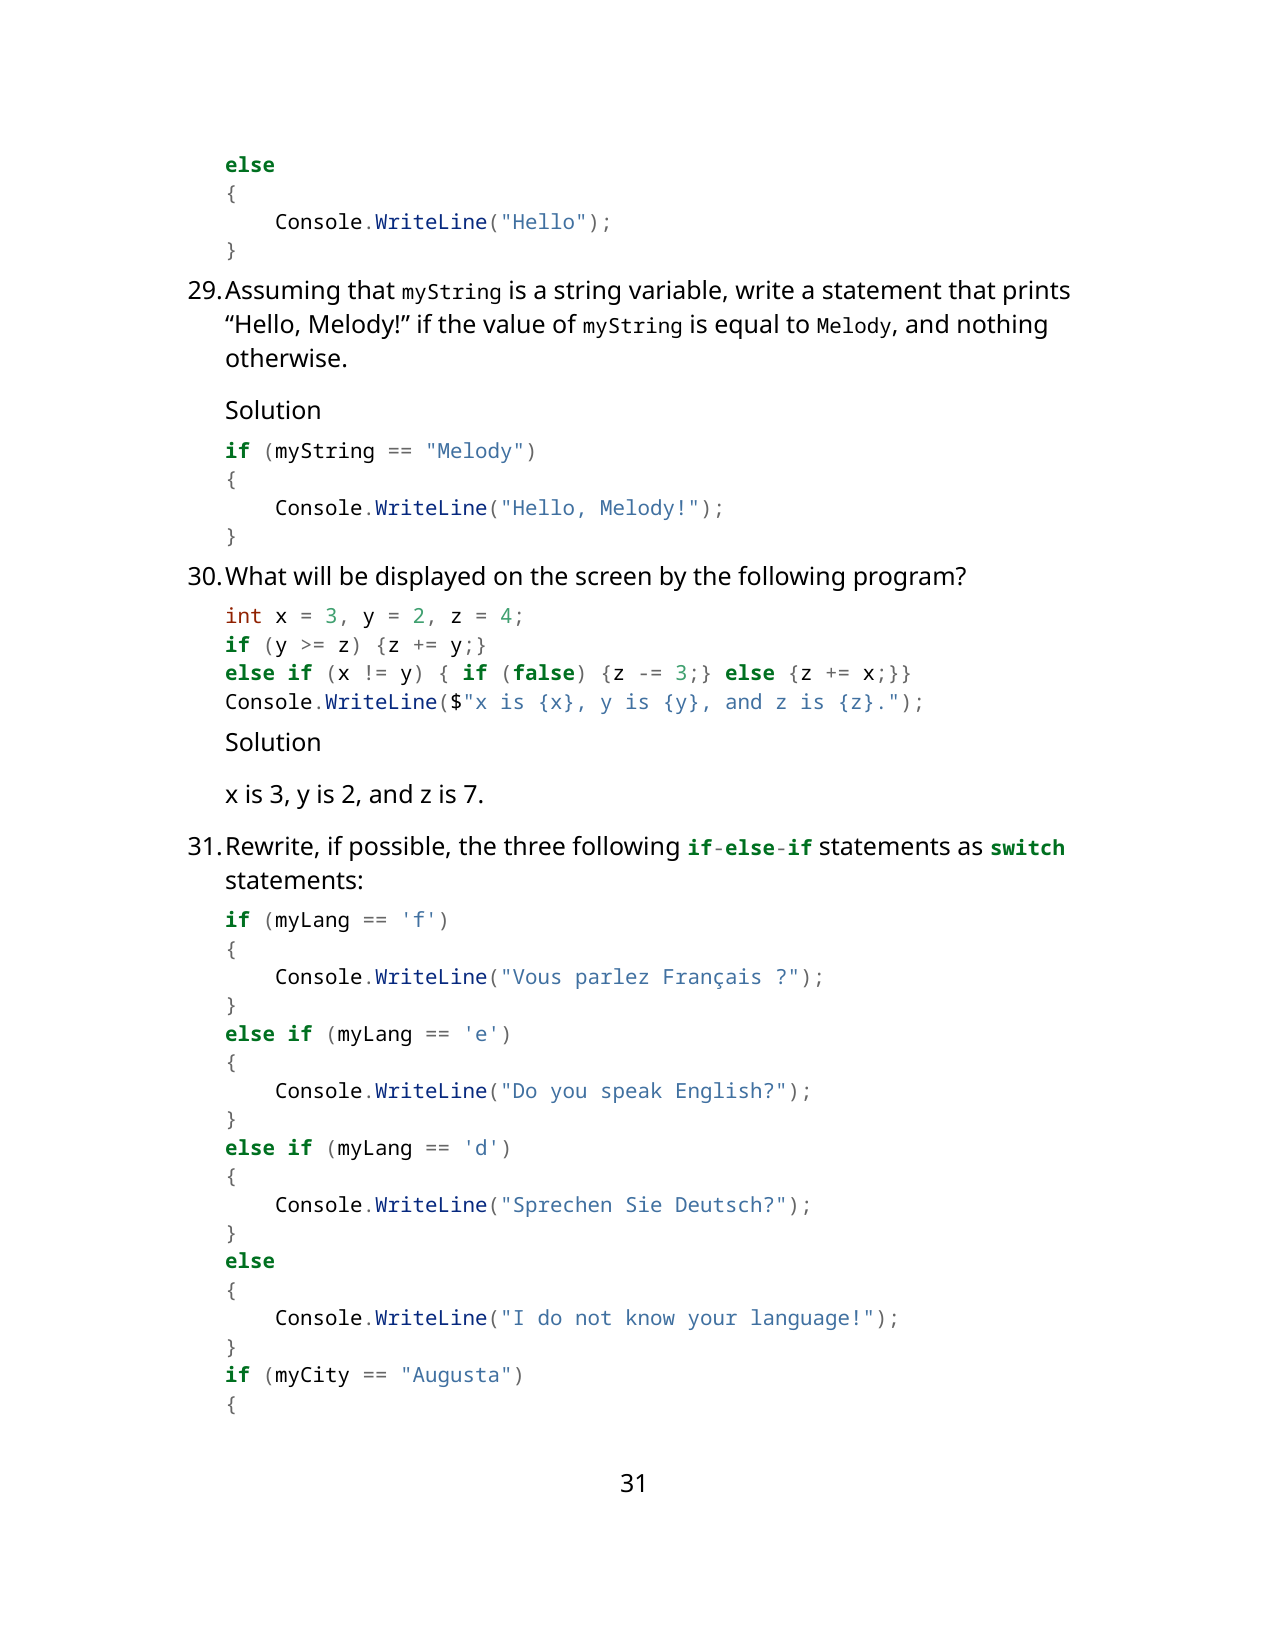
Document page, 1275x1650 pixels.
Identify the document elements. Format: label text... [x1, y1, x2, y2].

list { [187, 1047, 1125, 1076]
list if (y >= z) {z += y;} [187, 630, 1125, 658]
list { [187, 1389, 1125, 1417]
list What will be displayed on the screen by the following program? [187, 558, 1125, 593]
list else [187, 1247, 1125, 1275]
list else if (myLang == 'e') [187, 1019, 1125, 1047]
list } [187, 521, 1125, 549]
list int x = 3, y = 2, z = 4; [187, 602, 1125, 630]
list Console.WriteLine("Hello, Melody!"); [187, 493, 1125, 521]
list } [187, 1218, 1125, 1247]
list Console.WriteLine("Vous parlez Français ?"); [187, 962, 1125, 991]
list Rewrite, if possible, the three following if-else-if statements as switch statements: [187, 828, 1125, 896]
list { [187, 178, 1125, 207]
list Console.WriteLine("Hello"); [187, 207, 1125, 235]
list Solution [187, 393, 1125, 427]
list } [187, 235, 1125, 264]
list { [187, 934, 1125, 962]
list } [187, 1104, 1125, 1133]
list Console.WriteLine($"x is {x}, y is {y}, and z is {z}."); [187, 687, 1125, 715]
list else [187, 150, 1125, 178]
list Console.WriteLine("Do you speak English?"); [187, 1076, 1125, 1104]
list Solution [187, 724, 1125, 758]
list else if (myLang == 'd') [187, 1133, 1125, 1161]
list Console.WriteLine("Sprechen Sie Deutsch?"); [187, 1190, 1125, 1218]
list if (myLang == 'f') [187, 905, 1125, 934]
list Console.WriteLine("I do not know your language!"); [187, 1303, 1125, 1332]
list { [187, 1275, 1125, 1303]
list x is 3, y is 2, and z is 7. [187, 776, 1125, 810]
list else if (x != y) { if (false) {z -= 3;} else {z += x;}} [187, 658, 1125, 687]
list { [187, 1161, 1125, 1190]
list } [187, 1332, 1125, 1360]
list Assuming that myString is a string variable, write a statement that prints “Hello, Melody!” if the value of myString is equal to Melody, and nothing otherwise. [187, 273, 1125, 375]
list { [187, 464, 1125, 493]
list } [187, 991, 1125, 1019]
list if (myString == "Melody") [187, 436, 1125, 464]
list if (myCity == "Augusta") [187, 1360, 1125, 1389]
